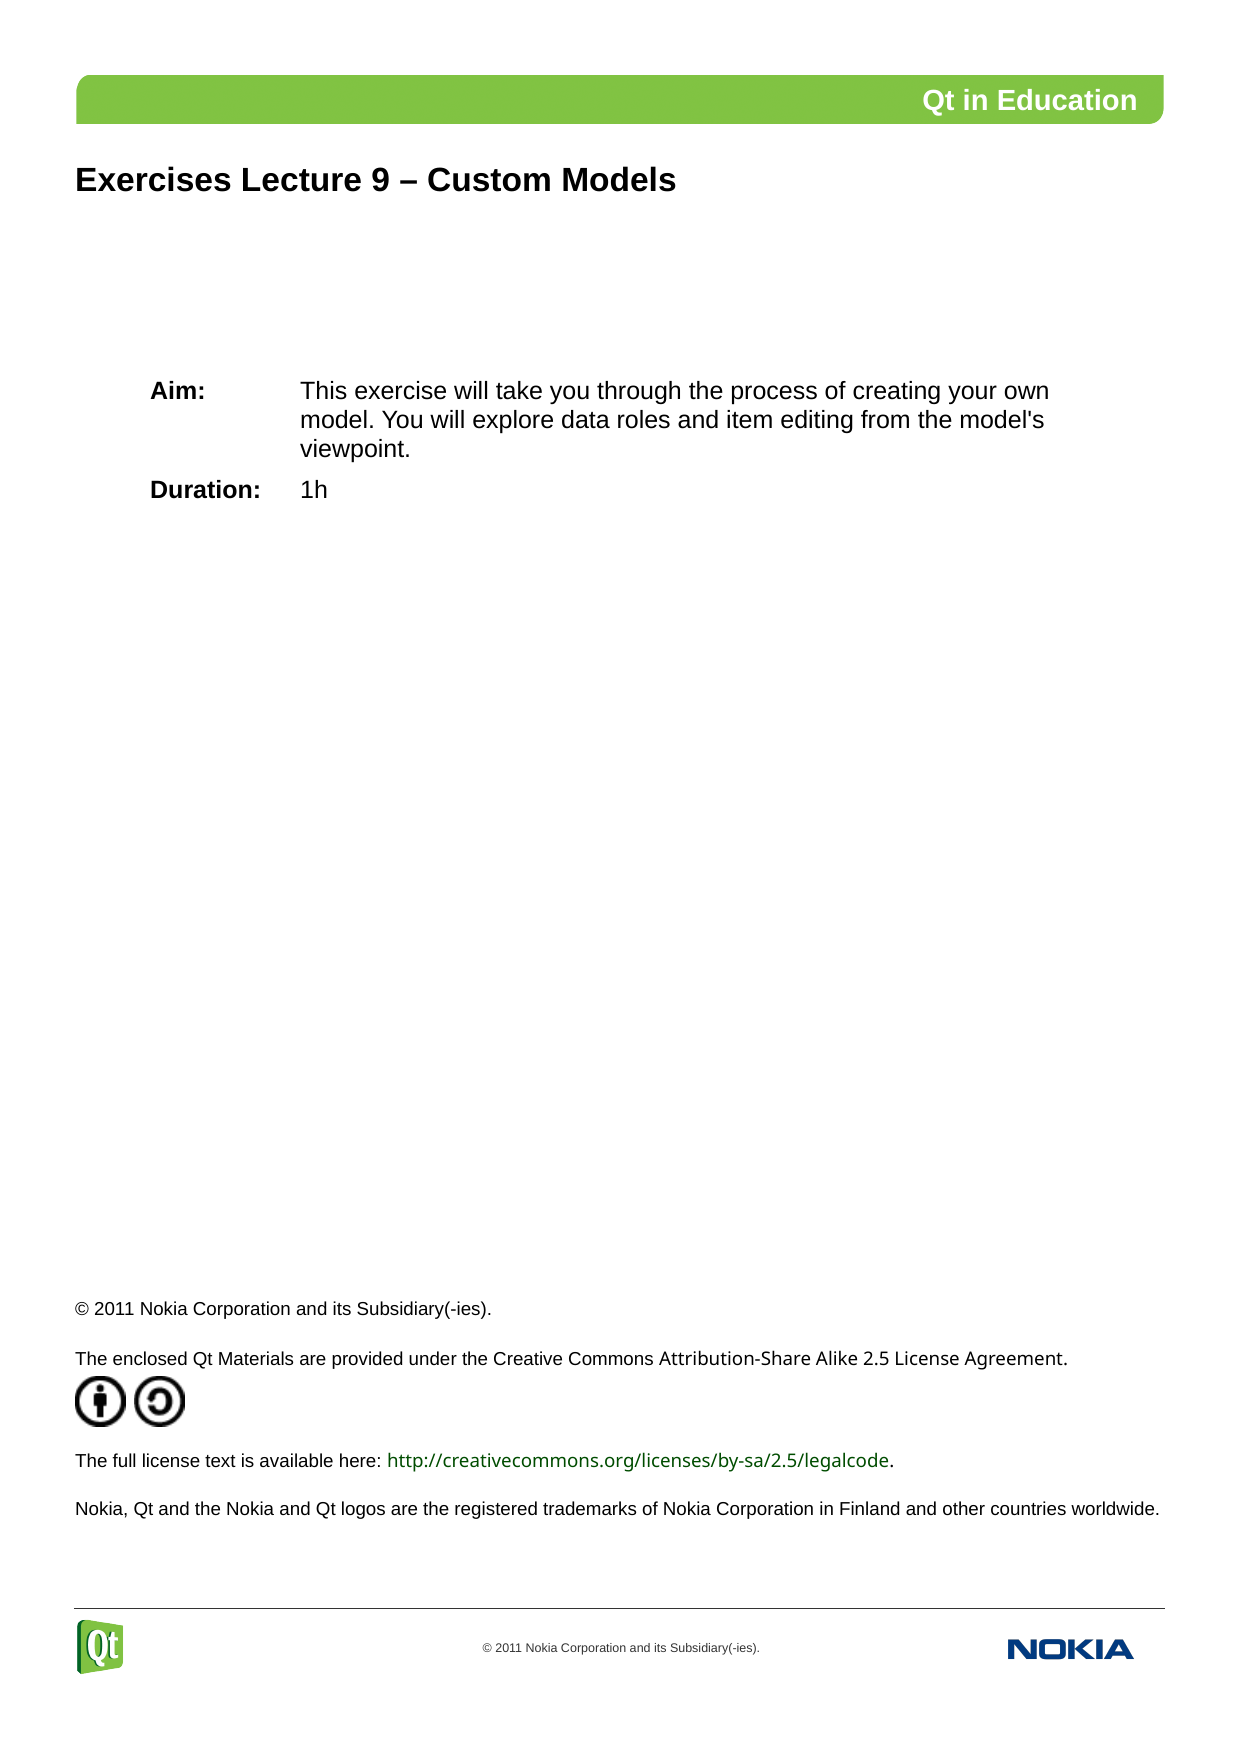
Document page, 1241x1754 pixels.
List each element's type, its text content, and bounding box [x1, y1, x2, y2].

picture [75, 1376, 126, 1427]
text © 2011 Nokia Corporation and its Subsidiary(-ies). [75, 1298, 1165, 1319]
picture [134, 1376, 185, 1427]
subtitle Exercises Lecture 9 – Custom Models [75, 160, 1165, 199]
picture [76, 75, 1164, 124]
text Nokia, Qt and the Nokia and Qt logos are the registered trademarks of Nokia Corporation in Finland and other countries worldwide. [75, 1498, 1165, 1519]
picture [978, 1610, 1164, 1688]
text Aim: This exercise will take you through the process of creating your own model. You will explore data roles and item editing from the model's viewpoint. [150, 376, 1090, 462]
text Duration: 1h [150, 475, 1090, 503]
picture [73, 1615, 127, 1679]
text The enclosed Qt Materials are provided under the Creative Commons Attribution-Share Alike 2.5 License Agreement. [75, 1345, 1165, 1370]
text The full license text is available here: http://creativecommons.org/licenses/by-sa/2.5/legalcode. [75, 1447, 1165, 1472]
